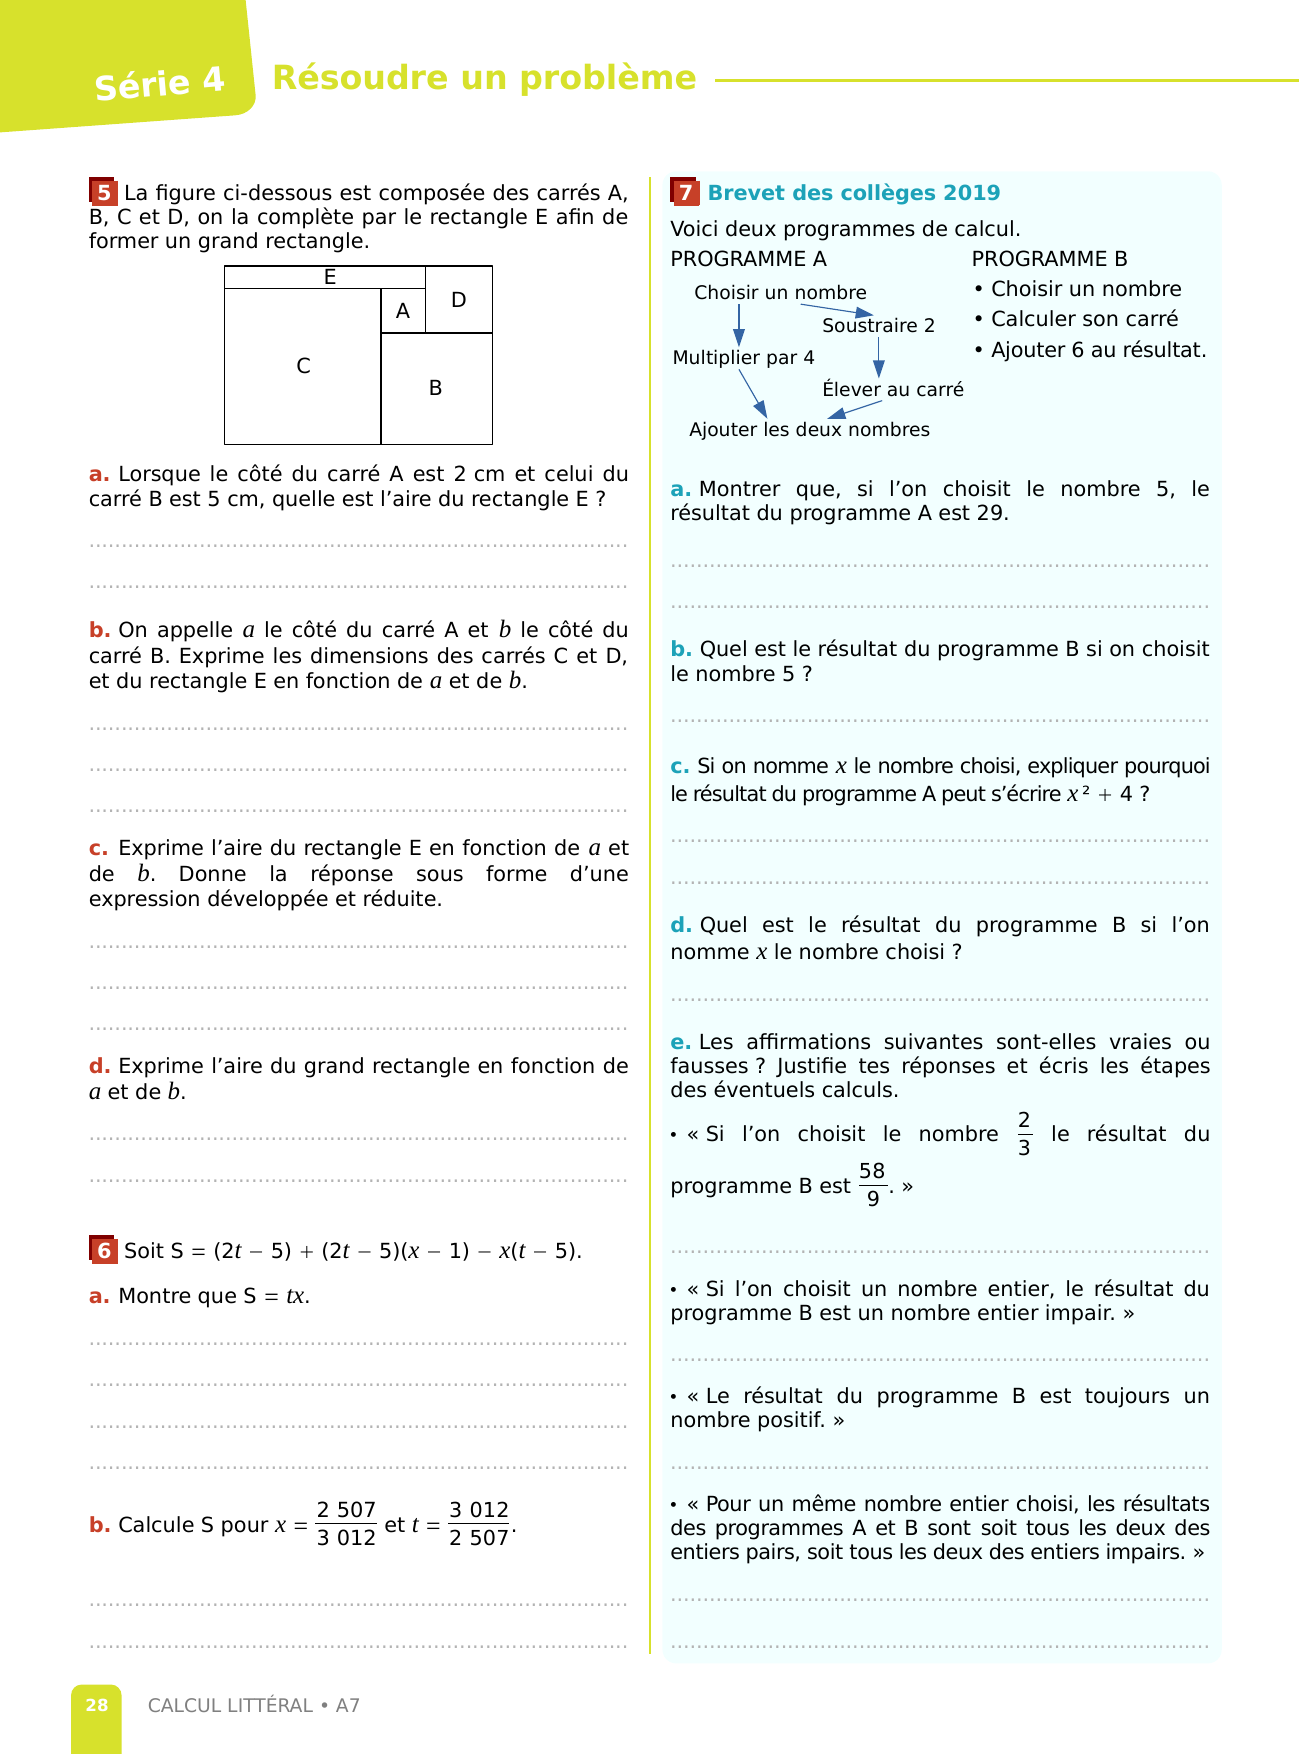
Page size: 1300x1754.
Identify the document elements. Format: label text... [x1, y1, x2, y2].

list Montre que S  tx. [88, 1281, 629, 1309]
subtitle La figure ci-dessous est composée des carrés A, B, C et D, on la complète par le rectangle E afin de former un grand rectangle. [88, 177, 629, 254]
subtitle Soit S  (2t ─ 5)  (2t ─ 5)(x ─ 1) ─ x(t ─ 5). [114, 1235, 629, 1264]
list Calcule S pour x et t . [88, 1498, 629, 1550]
list Exprime l’aire du rectangle E en fonction de a et de b. Donne la réponse sous forme d’une expression développée et réduite. [88, 835, 629, 912]
list Exprime l’aire du grand rectangle en fonction de a et de b. [88, 1053, 629, 1104]
list Lorsque le côté du carré A est 2 cm et celui du carré B est 5 cm, quelle est l’aire du rectangle E ? [88, 462, 629, 511]
list On appelle a le côté du carré A et b le côté du carré B. Exprime les dimensions des carrés C et D, et du rectangle E en fonction de a et de b. [88, 617, 629, 694]
